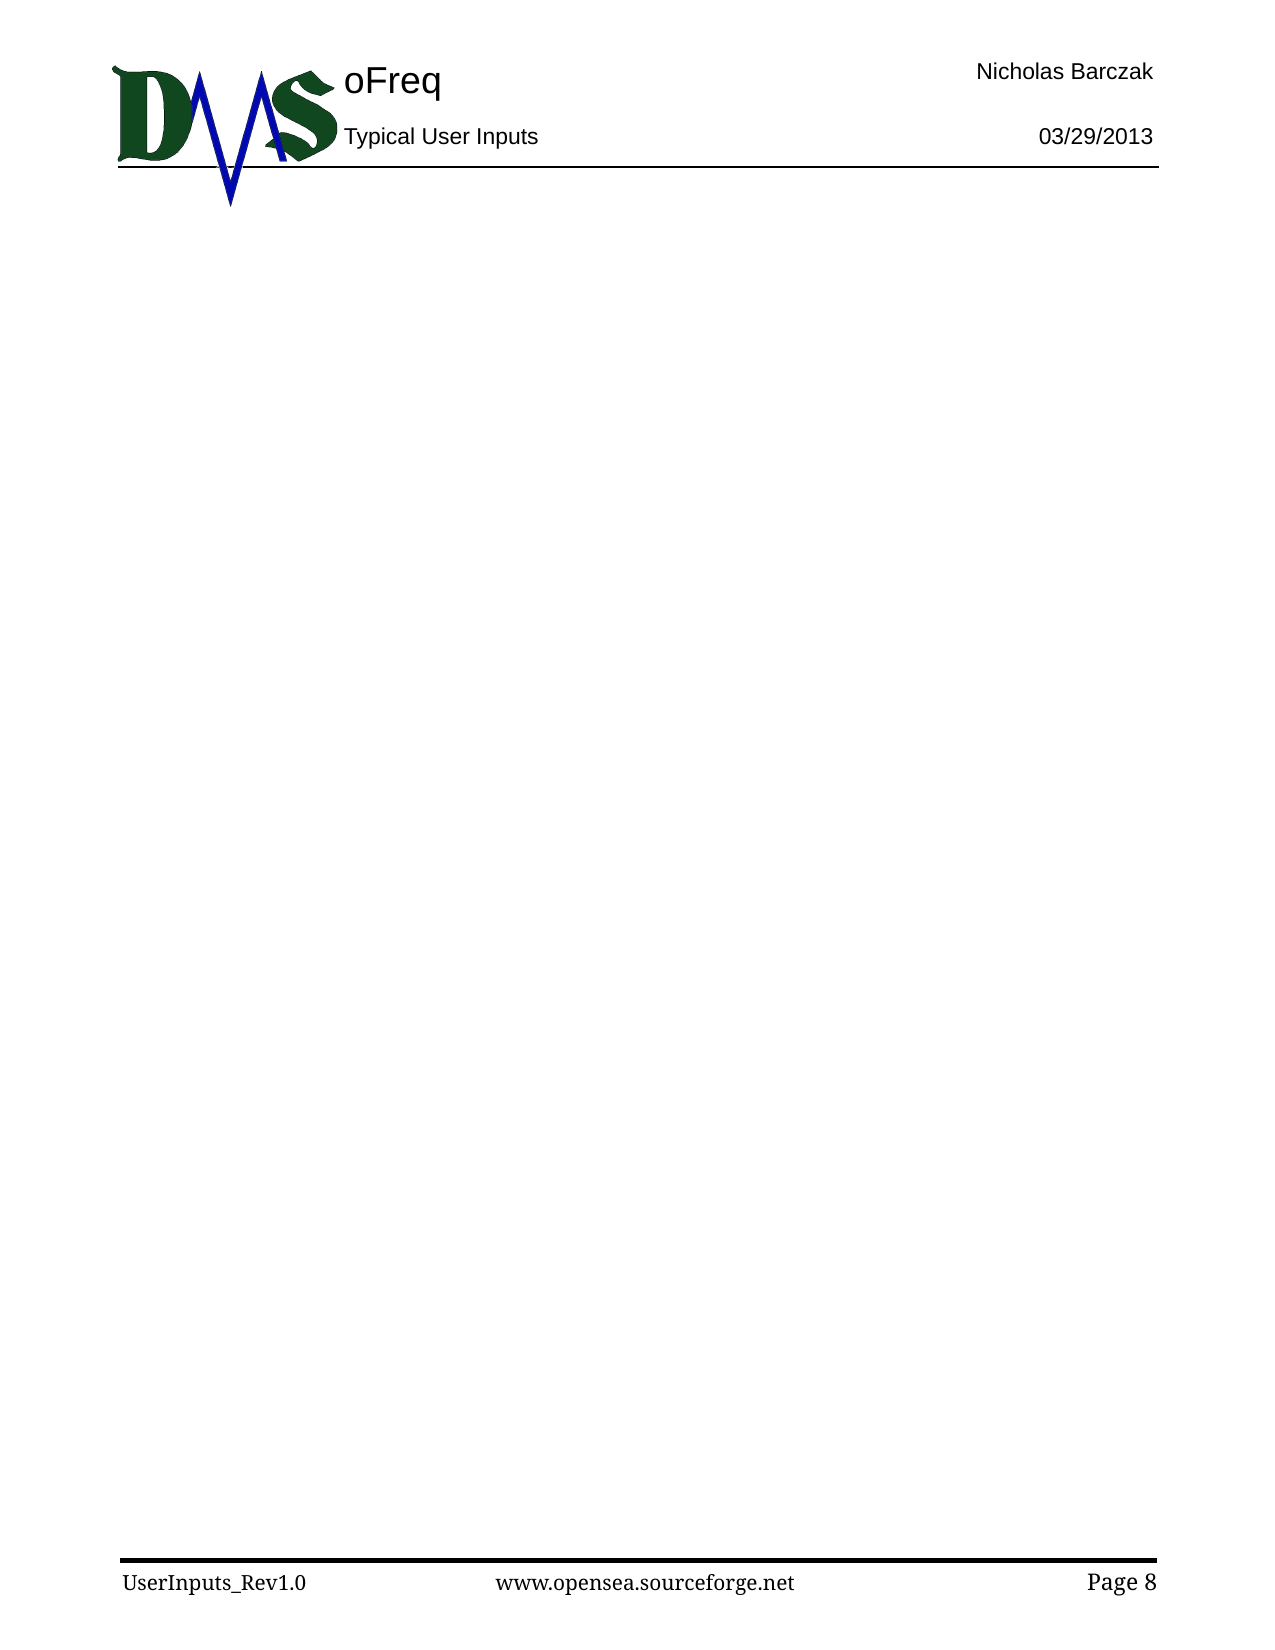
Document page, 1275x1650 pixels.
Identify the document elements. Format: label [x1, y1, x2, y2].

picture [109, 61, 340, 209]
